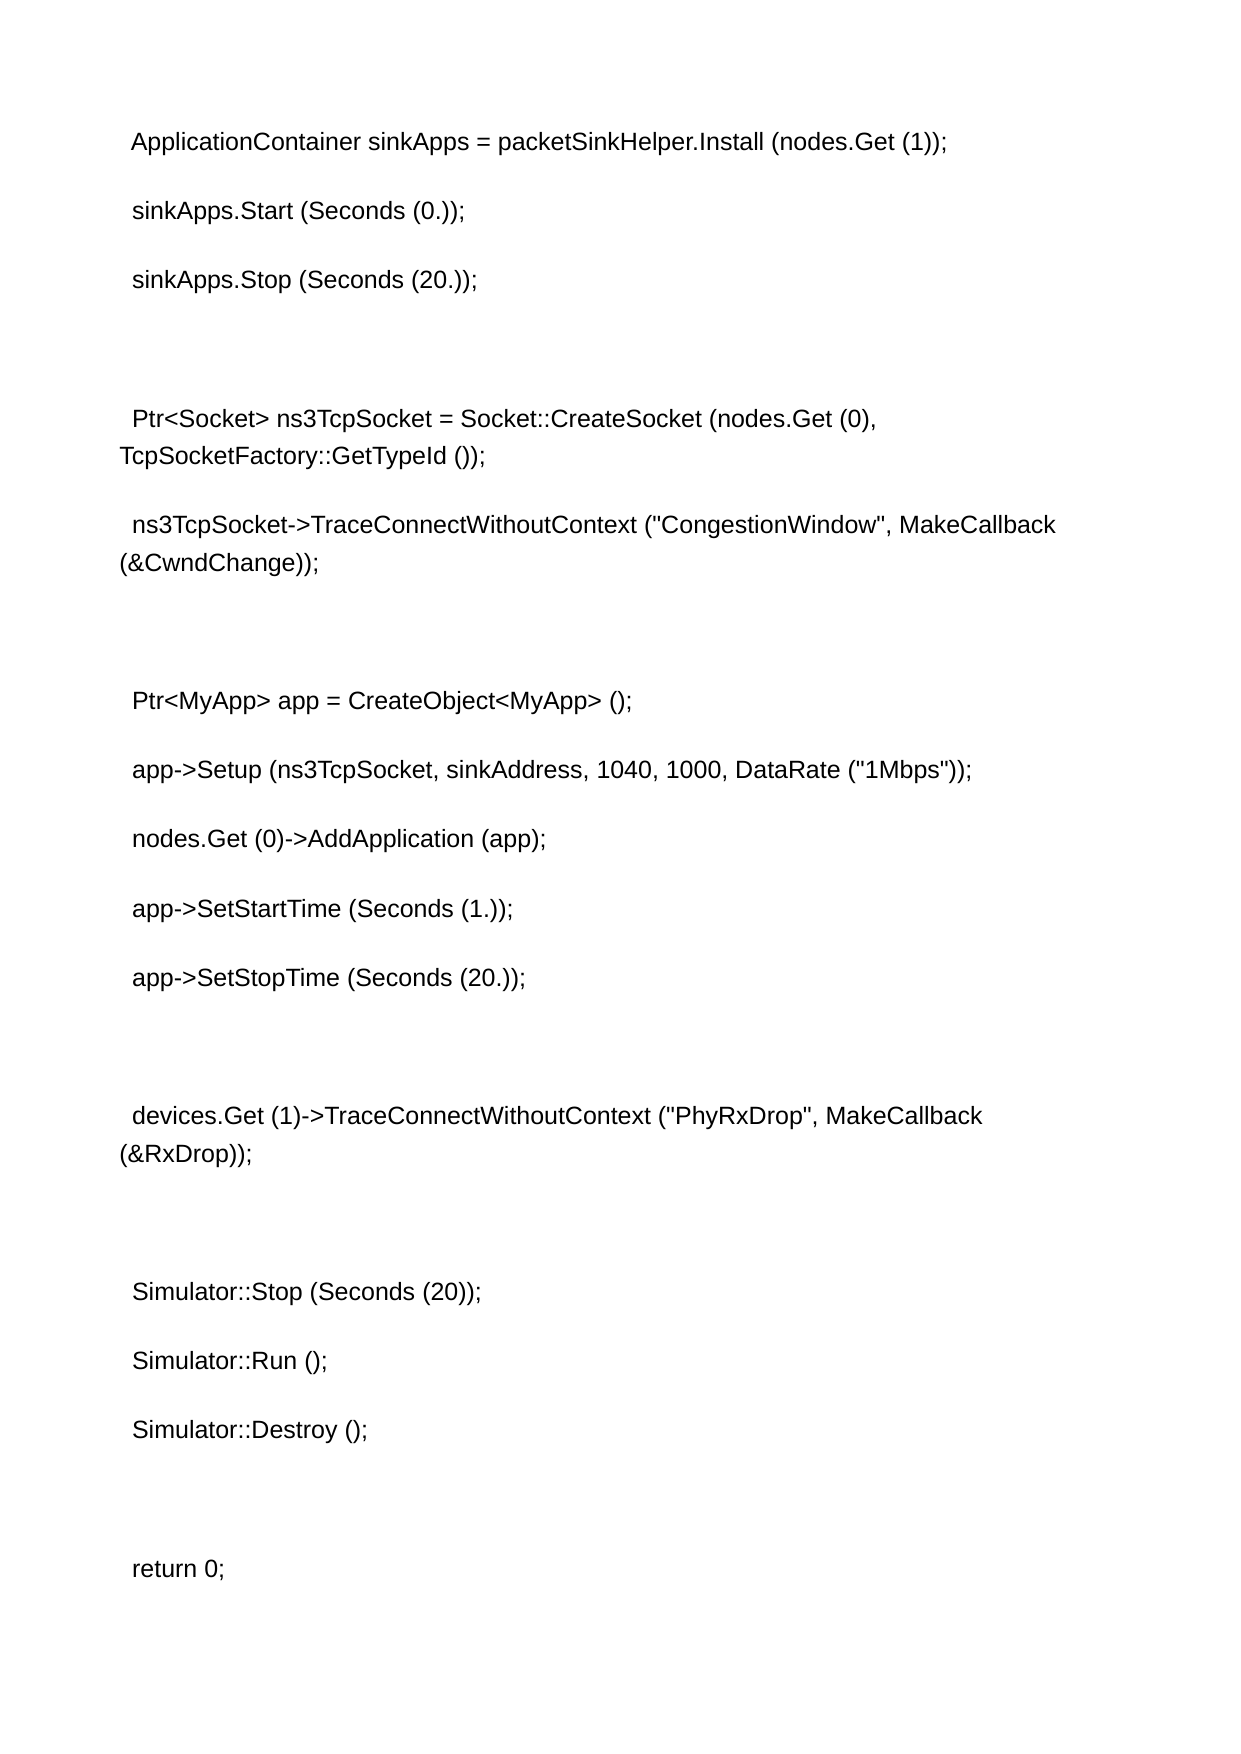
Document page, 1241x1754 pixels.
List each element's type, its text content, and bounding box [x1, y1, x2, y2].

text nodes.Get (0)->AddApplication (app); [118, 816, 1122, 853]
text Ptr<Socket> ns3TcpSocket = Socket::CreateSocket (nodes.Get (0), TcpSocketFactory::GetTypeId ()); [118, 395, 1122, 470]
text app->Setup (ns3TcpSocket, sinkAddress, 1040, 1000, DataRate ("1Mbps")); [118, 746, 1122, 784]
text sinkApps.Start (Seconds (0.)); [118, 187, 1122, 225]
text Simulator::Destroy (); [118, 1406, 1122, 1444]
text app->SetStartTime (Seconds (1.)); [118, 885, 1122, 922]
text Simulator::Run (); [118, 1337, 1122, 1375]
text return 0; [118, 1545, 1122, 1582]
text Simulator::Stop (Seconds (20)); [118, 1268, 1122, 1306]
text app->SetStopTime (Seconds (20.)); [118, 954, 1122, 991]
text devices.Get (1)->TraceConnectWithoutContext ("PhyRxDrop", MakeCallback (&RxDrop)); [118, 1092, 1122, 1167]
text ns3TcpSocket->TraceConnectWithoutContext ("CongestionWindow", MakeCallback (&CwndChange)); [118, 501, 1122, 576]
text Ptr<MyApp> app = CreateObject<MyApp> (); [118, 677, 1122, 715]
text sinkApps.Stop (Seconds (20.)); [118, 256, 1122, 294]
text ApplicationContainer sinkApps = packetSinkHelper.Install (nodes.Get (1)); [118, 118, 1122, 156]
